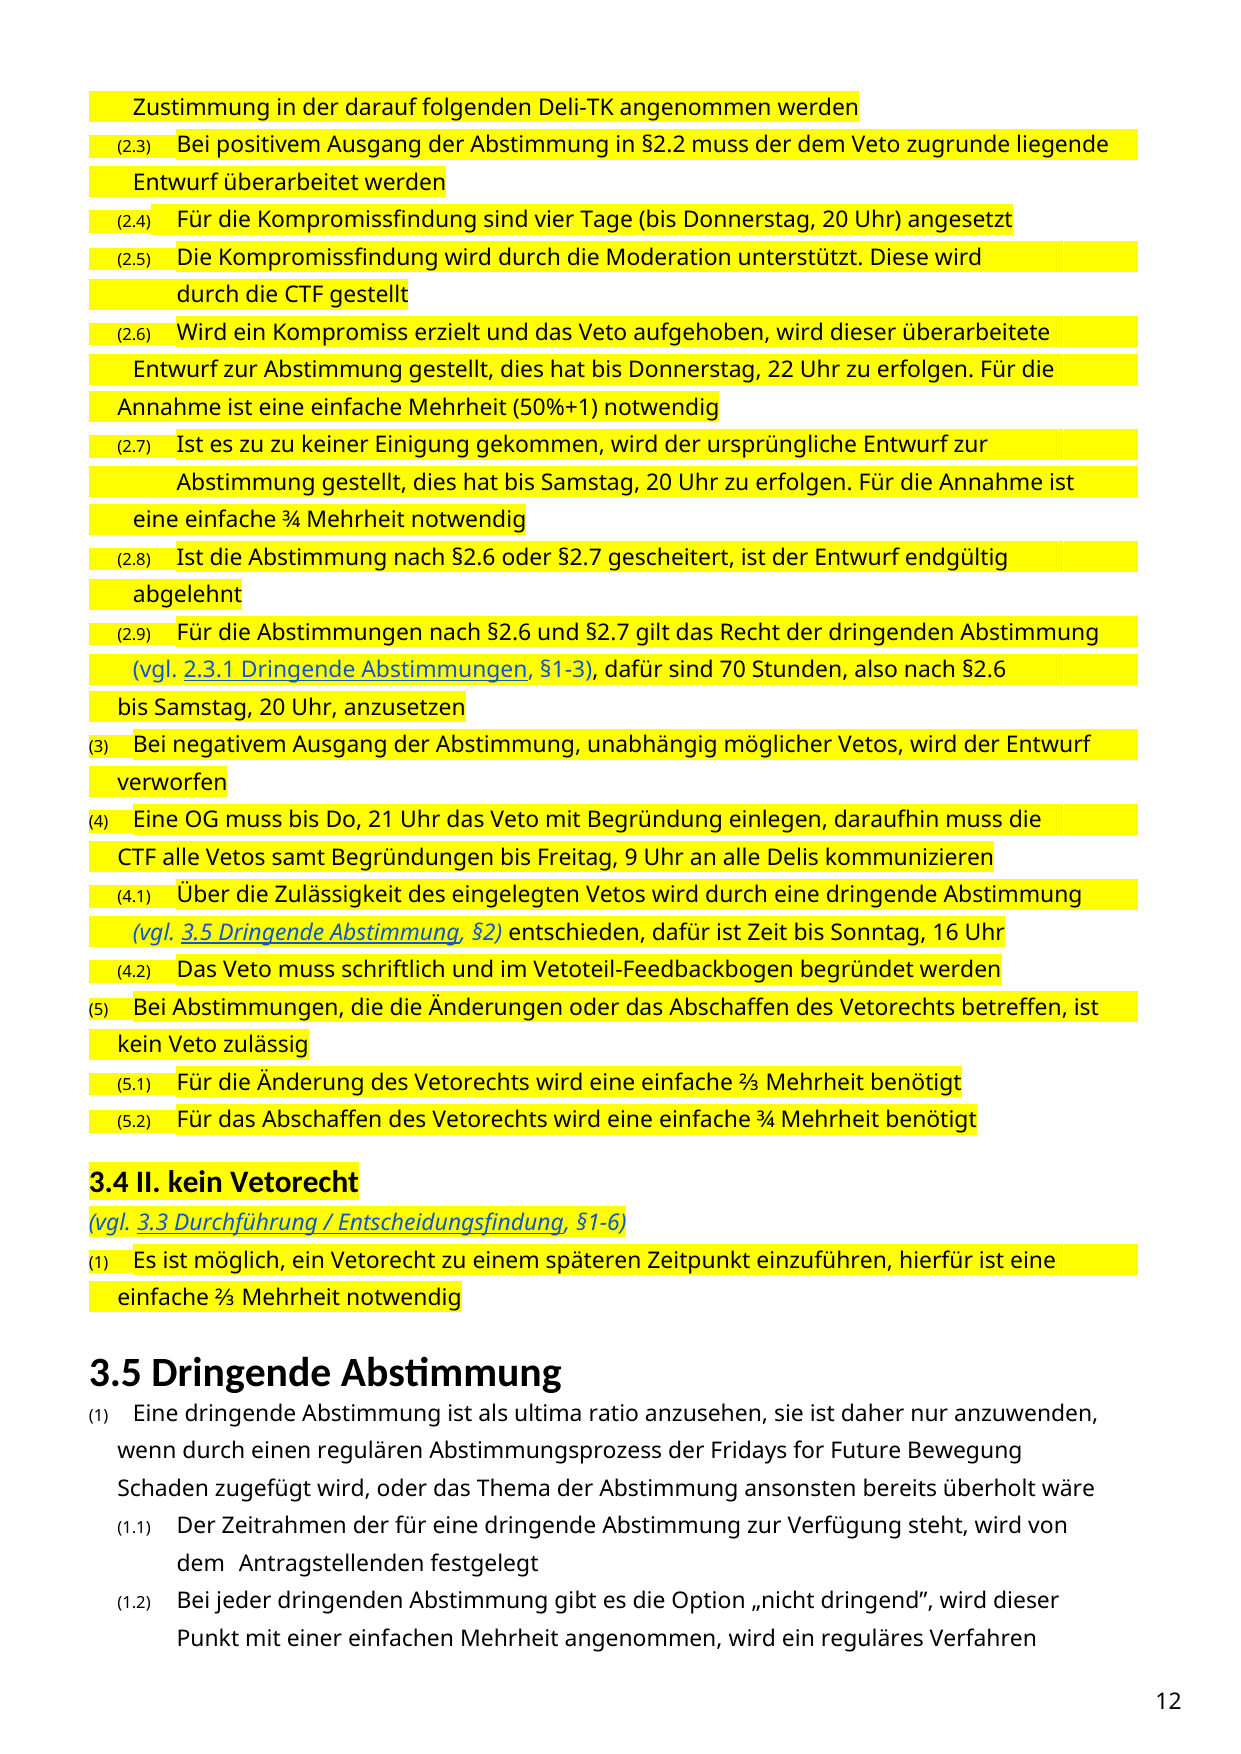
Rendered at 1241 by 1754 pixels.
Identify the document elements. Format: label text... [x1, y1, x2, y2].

text (4) Eine OG muss bis Do, 21 Uhr das Veto mit Begründung einlegen, daraufhin muss die CTF alle Vetos samt Begründungen bis Freitag, 9 Uhr an alle Delis kommunizieren [88, 803, 1181, 872]
text Zustimmung in der darauf folgenden Deli-TK angenommen werden [88, 91, 1181, 122]
subtitle 3.5 Dringende Abstimmung [88, 1346, 1181, 1397]
text (2.6) Wird ein Kompromiss erzielt und das Veto aufgehoben, wird dieser überarbeitete Entwurf zur Abstimmung gestellt, dies hat bis Donnerstag, 22 Uhr zu erfolgen. Für die Annahme ist eine einfache Mehrheit (50%+1) notwendig [88, 316, 1181, 422]
text (4.2) Das Veto muss schriftlich und im Vetoteil-Feedbackbogen begründet werden [88, 953, 1181, 985]
text (2.4) Für die Kompromissfindung sind vier Tage (bis Donnerstag, 20 Uhr) angesetzt [88, 203, 1181, 235]
text (1) Eine dringende Abstimmung ist als ultima ratio anzusehen, sie ist daher nur anzuwenden, wenn durch einen regulären Abstimmungsprozess der Fridays for Future Bewegung Schaden zugefügt wird, oder das Thema der Abstimmung ansonsten bereits überholt wäre [88, 1397, 1181, 1503]
text (2.5) Die Kompromissfindung wird durch die Moderation unterstützt. Diese wird durch die CTF gestellt [88, 241, 1181, 310]
text (3) Bei negativem Ausgang der Abstimmung, unabhängig möglicher Vetos, wird der Entwurf verworfen [88, 728, 1181, 797]
text (5) Bei Abstimmungen, die die Änderungen oder das Abschaffen des Vetorechts betreffen, ist kein Veto zulässig [88, 991, 1181, 1060]
text (4.1) Über die Zulässigkeit des eingelegten Vetos wird durch eine dringende Abstimmung (vgl. 3.5 Dringende Abstimmung, §2) entschieden, dafür ist Zeit bis Sonntag, 16 Uhr [88, 878, 1181, 947]
text (1.1) Der Zeitrahmen der für eine dringende Abstimmung zur Verfügung steht, wird von dem Antragstellenden festgelegt [88, 1509, 1181, 1578]
text (2.8) Ist die Abstimmung nach §2.6 oder §2.7 gescheitert, ist der Entwurf endgültig abgelehnt [88, 541, 1181, 610]
text (2.3) Bei positivem Ausgang der Abstimmung in §2.2 muss der dem Veto zugrunde liegende Entwurf überarbeitet werden [88, 128, 1181, 197]
text (5.2) Für das Abschaffen des Vetorechts wird eine einfache ¾ Mehrheit benötigt [88, 1103, 1181, 1135]
text (1.2) Bei jeder dringenden Abstimmung gibt es die Option „nicht dringend”, wird dieser Punkt mit einer einfachen Mehrheit angenommen, wird ein reguläres Verfahren [88, 1584, 1181, 1653]
subtitle 3.4 II. kein Vetorecht [88, 1162, 1181, 1200]
text (5.1) Für die Änderung des Vetorechts wird eine einfache ⅔ Mehrheit benötigt [88, 1066, 1181, 1097]
text (2.9) Für die Abstimmungen nach §2.6 und §2.7 gilt das Recht der dringenden Abstimmung (vgl. 2.3.1 Dringende Abstimmungen, §1-3), dafür sind 70 Stunden, also nach §2.6 bis Samstag, 20 Uhr, anzusetzen [88, 616, 1181, 722]
text (2.7) Ist es zu zu keiner Einigung gekommen, wird der ursprüngliche Entwurf zur Abstimmung gestellt, dies hat bis Samstag, 20 Uhr zu erfolgen. Für die Annahme ist eine einfache ¾ Mehrheit notwendig [88, 428, 1181, 535]
text (vgl. 3.3 Durchführung / Entscheidungsfindung, §1-6) [88, 1206, 1181, 1237]
text (1) Es ist möglich, ein Vetorecht zu einem späteren Zeitpunkt einzuführen, hierfür ist eine einfache ⅔ Mehrheit notwendig [88, 1244, 1181, 1312]
